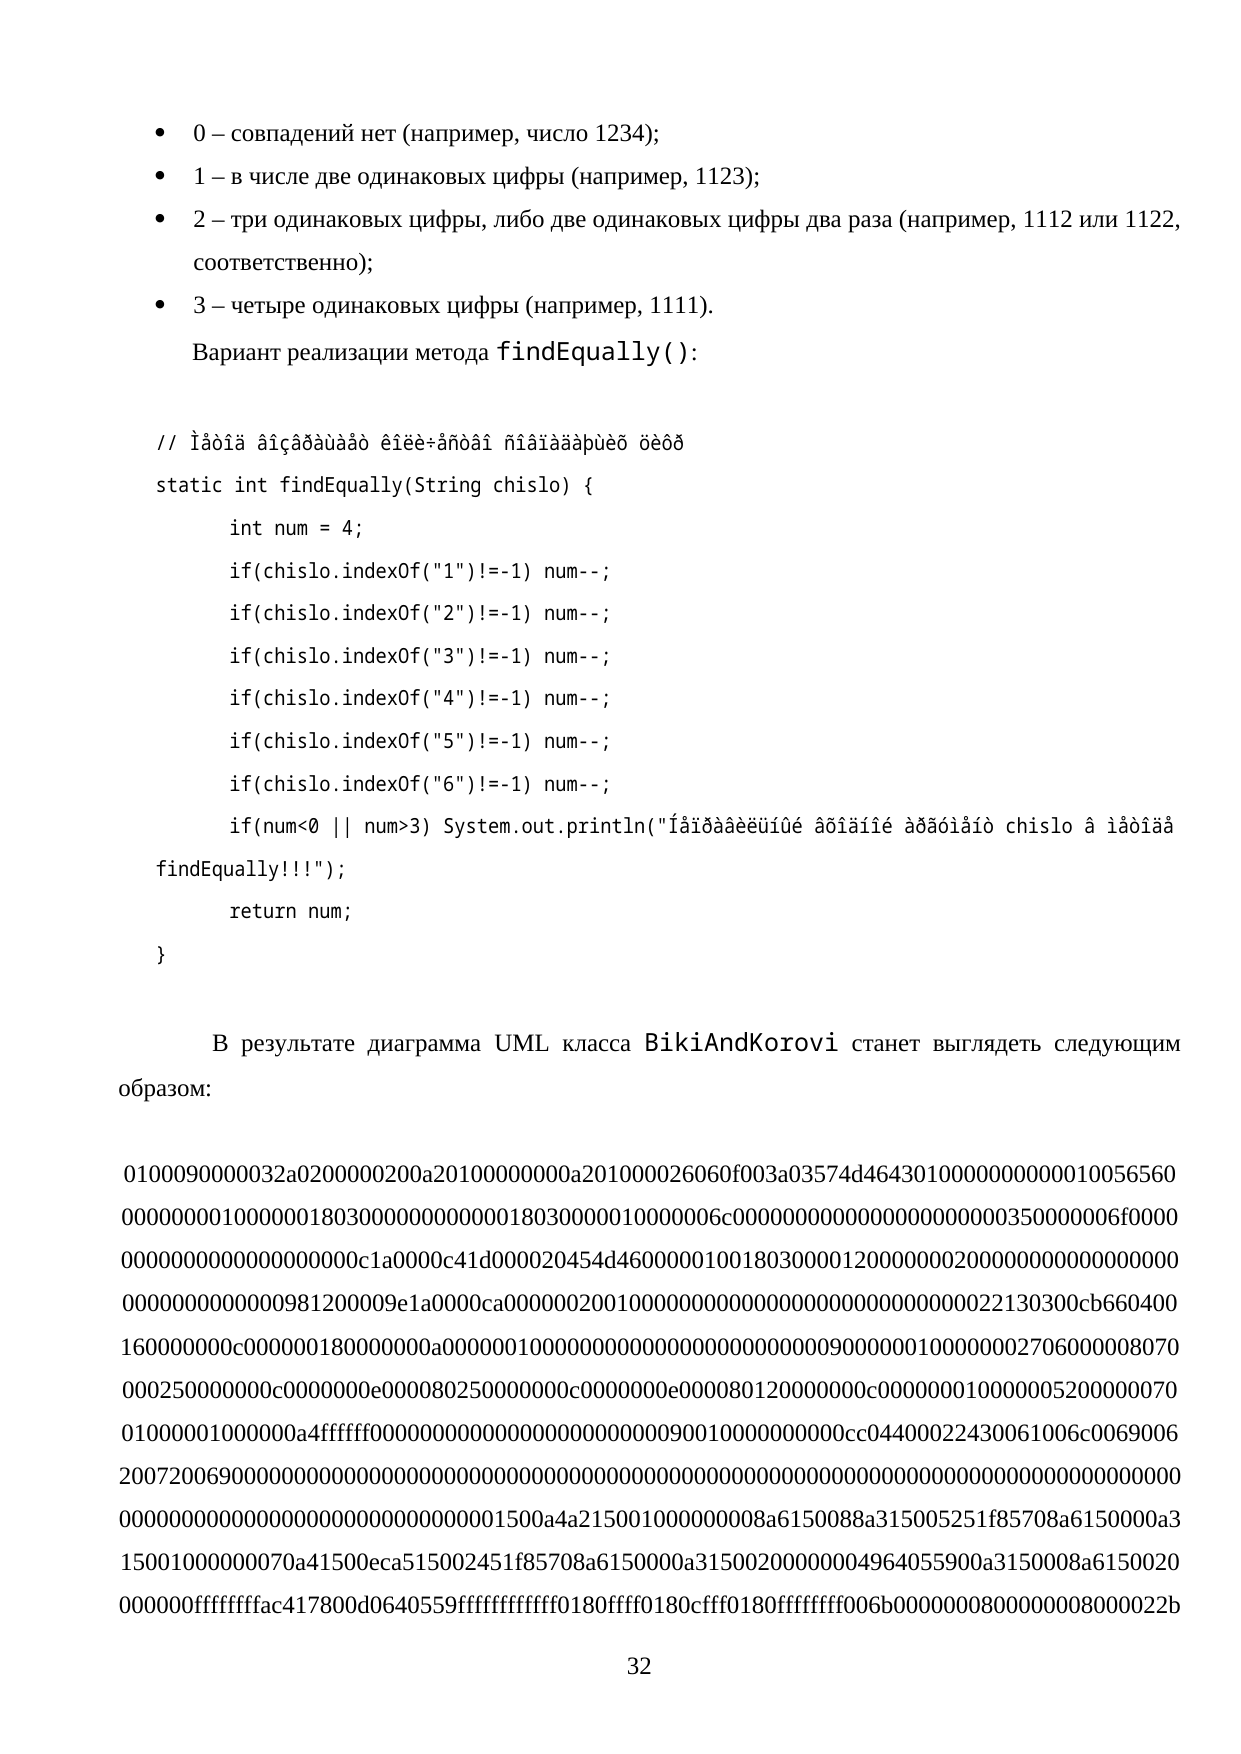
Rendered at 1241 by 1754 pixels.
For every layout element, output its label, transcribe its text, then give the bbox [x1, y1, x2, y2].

text if(chislo.indexOf("1")!=-1) num--; [155, 556, 1181, 584]
text int num = 4; [155, 513, 1181, 542]
list 1 – в числе две одинаковых цифры (например, 1123); [156, 161, 1181, 190]
text static int findEqually(String chislo) { [155, 471, 1181, 499]
text if(chislo.indexOf("6")!=-1) num--; [155, 769, 1181, 797]
text В результате диаграмма UML класса BikiAndKorovi станет выглядеть следующим образом: [118, 1024, 1181, 1102]
text if(num<0 || num>3) System.out.println("Íåïðàâèëüíûé âõîäíîé àðãóìåíò chislo â ìåòîäå findEqually!!!"); [155, 811, 1181, 882]
text 0100090000032a0200000200a20100000000a201000026060f003a03574d4643010000000000010056560000000001000000180300000000000018030000010000006c0000000000000000000000350000006f00000000000000000000000c1a0000c41d000020454d4600000100180300001200000002000000000000000000000000000000981200009e1a0000ca0000002001000000000000000000000000000022130300cb660400160000000c000000180000000a00000010000000000000000000000009000000100000002706000008070000250000000c0000000e000080250000000c0000000e000080120000000c00000001000000520000007001000001000000a4ffffff00000000000000000000000090010000000000cc04400022430061006c006900620072006900000000000000000000000000000000000000000000000000000000000000000000000000000000000000000000000000000000001500a4a215001000000008a6150088a315005251f85708a6150000a315001000000070a41500eca515002451f85708a6150000a31500200000004964055900a3150008a6150020000000ffffffffac417800d0640559ffffffffffff0180ffff0180cfff0180ffffffff006b0000000800000008000022b6fb5801000000000000005802000025000000372e9001cc00020f0502020204030204ff0200e0ffac004001000000000000009f01000000000000430061006c006900620072000000000000000000c8a31500dee30459e88dde5928a7150034a315009c38fd58250000000100000070a3150070a31500e878fb582500000098a31500ac4178006476000800000000250000000c00000001000000250000000c00000001000000250000000c00000001000000180000000c0000000000000254000000540000000000000000000000350000006f000000010000005fcc87403f4087400000000057000000010000004c000000040000000000000000000000270600000807000050000000200035003600000046000000280000001c0000004744494302000000ffffffffffffffff2806000009070000000000004600000014000000080000004744494303000000250000000c0000000e000080250000000c0000000e0000800e000000140000000000000010000000140000000400000003010800050000000b0200000000050000000c0245010b01040000002e0118001c000000fb020300010000000000bc02000000cc0102022253797374656d003f00003f3f000000003f3f00000000000001003f3f3f3f3f00040000002d010000040000002d01000004000000020101001c000000fb02efff0000000000009001000000cc0440002243616c6962726900000000000000000000000000000000000000000000000000040000002d010100040000002d010100040000002d010100050000000902000000020d000000320a1000000001000400000000000b01450120000900040000002d010000040000002d010000030000000000 [118, 1159, 1181, 1619]
text // Ìåòîä âîçâðàùàåò êîëè÷åñòâî ñîâïàäàþùèõ öèôð [155, 428, 1181, 456]
text Вариант реализации метода findEqually(): [118, 334, 1181, 368]
text if(chislo.indexOf("2")!=-1) num--; [155, 598, 1181, 627]
list 0 – совпадений нет (например, число 1234); [156, 118, 1181, 147]
list 3 – четыре одинаковых цифры (например, 1111). [156, 291, 1181, 319]
text if(chislo.indexOf("5")!=-1) num--; [155, 726, 1181, 754]
text if(chislo.indexOf("3")!=-1) num--; [155, 641, 1181, 669]
text } [155, 939, 1181, 968]
text if(chislo.indexOf("4")!=-1) num--; [155, 683, 1181, 712]
list 2 – три одинаковых цифры, либо две одинаковых цифры два раза (например, 1112 или 1122, соответственно); [156, 204, 1181, 276]
text return num; [155, 897, 1181, 925]
